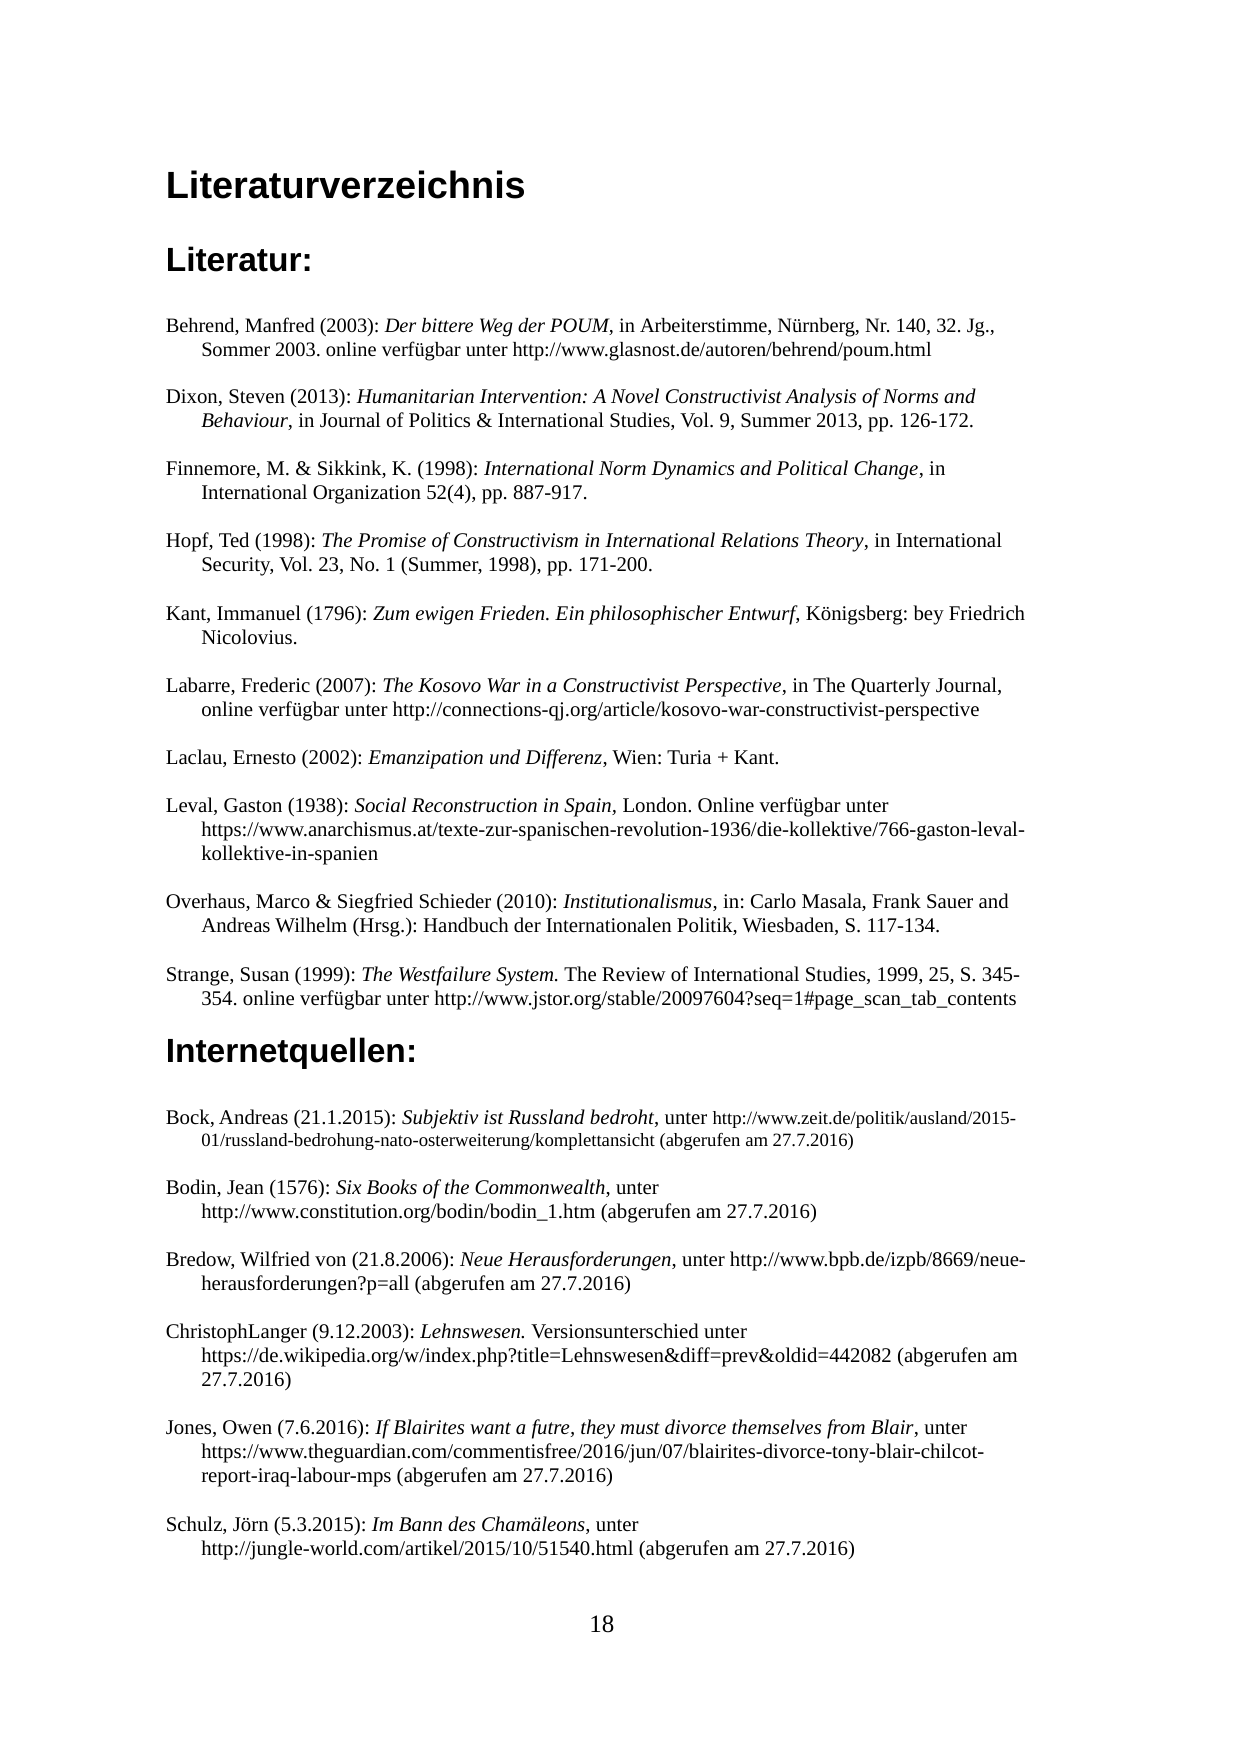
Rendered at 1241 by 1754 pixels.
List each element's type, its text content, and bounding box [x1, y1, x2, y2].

text Leval, Gaston (1938): Social Reconstruction in Spain, London. Online verfügbar unter https://www.anarchismus.at/texte-zur-spanischen-revolution-1936/die-kollektive/766-gaston-leval-kollektive-in-spanien [166, 793, 1037, 865]
text Labarre, Frederic (2007): The Kosovo War in a Constructivist Perspective, in The Quarterly Journal, online verfügbar unter http://connections-qj.org/article/kosovo-war-constructivist-perspective [166, 673, 1037, 721]
text Finnemore, M. & Sikkink, K. (1998): International Norm Dynamics and Political Change, in International Organization 52(4), pp. 887-917. [166, 456, 1037, 504]
text Bredow, Wilfried von (21.8.2006): Neue Herausforderungen, unter http://www.bpb.de/izpb/8669/neue-herausforderungen?p=all (abgerufen am 27.7.2016) [166, 1247, 1037, 1295]
text Strange, Susan (1999): The Westfailure System. The Review of International Studies, 1999, 25, S. 345-354. online verfügbar unter http://www.jstor.org/stable/20097604?seq=1#page_scan_tab_contents [166, 961, 1037, 1009]
text Jones, Owen (7.6.2016): If Blairites want a futre, they must divorce themselves from Blair, unter https://www.theguardian.com/commentisfree/2016/jun/07/blairites-divorce-tony-blair-chilcot-report-iraq-labour-mps (abgerufen am 27.7.2016) [166, 1415, 1037, 1487]
subtitle Internetquellen: [166, 1030, 1037, 1069]
text Dixon, Steven (2013): Humanitarian Intervention: A Novel Constructivist Analysis of Norms and Behaviour, in Journal of Politics & International Studies, Vol. 9, Summer 2013, pp. 126-172. [166, 384, 1037, 432]
text Schulz, Jörn (5.3.2015): Im Bann des Chamäleons, unter http://jungle-world.com/artikel/2015/10/51540.html (abgerufen am 27.7.2016) [166, 1511, 1037, 1559]
text Laclau, Ernesto (2002): Emanzipation und Differenz, Wien: Turia + Kant. [166, 745, 1037, 769]
text Bodin, Jean (1576): Six Books of the Commonwealth, unter http://www.constitution.org/bodin/bodin_1.htm (abgerufen am 27.7.2016) [166, 1174, 1037, 1223]
text Hopf, Ted (1998): The Promise of Constructivism in International Relations Theory, in International Security, Vol. 23, No. 1 (Summer, 1998), pp. 171-200. [166, 528, 1037, 576]
subtitle Literaturverzeichnis [166, 162, 1037, 206]
text Kant, Immanuel (1796): Zum ewigen Frieden. Ein philosophischer Entwurf, Königsberg: bey Friedrich Nicolovius. [166, 601, 1037, 649]
text Bock, Andreas (21.1.2015): Subjektiv ist Russland bedroht, unter http://www.zeit.de/politik/ausland/2015-01/russland-bedrohung-nato-osterweiterung/komplettansicht (abgerufen am 27.7.2016) [166, 1105, 1037, 1151]
subtitle Literatur: [166, 239, 1037, 278]
text Overhaus, Marco & Siegfried Schieder (2010): Institutionalismus, in: Carlo Masala, Frank Sauer and Andreas Wilhelm (Hrsg.): Handbuch der Internationalen Politik, Wiesbaden, S. 117-134. [166, 889, 1037, 937]
text ChristophLanger (9.12.2003): Lehnswesen. Versionsunterschied unter https://de.wikipedia.org/w/index.php?title=Lehnswesen&diff=prev&oldid=442082 (abgerufen am 27.7.2016) [166, 1319, 1037, 1391]
text Behrend, Manfred (2003): Der bittere Weg der POUM, in Arbeiterstimme, Nürnberg, Nr. 140, 32. Jg., Sommer 2003. online verfügbar unter http://www.glasnost.de/autoren/behrend/poum.html [166, 314, 1037, 361]
